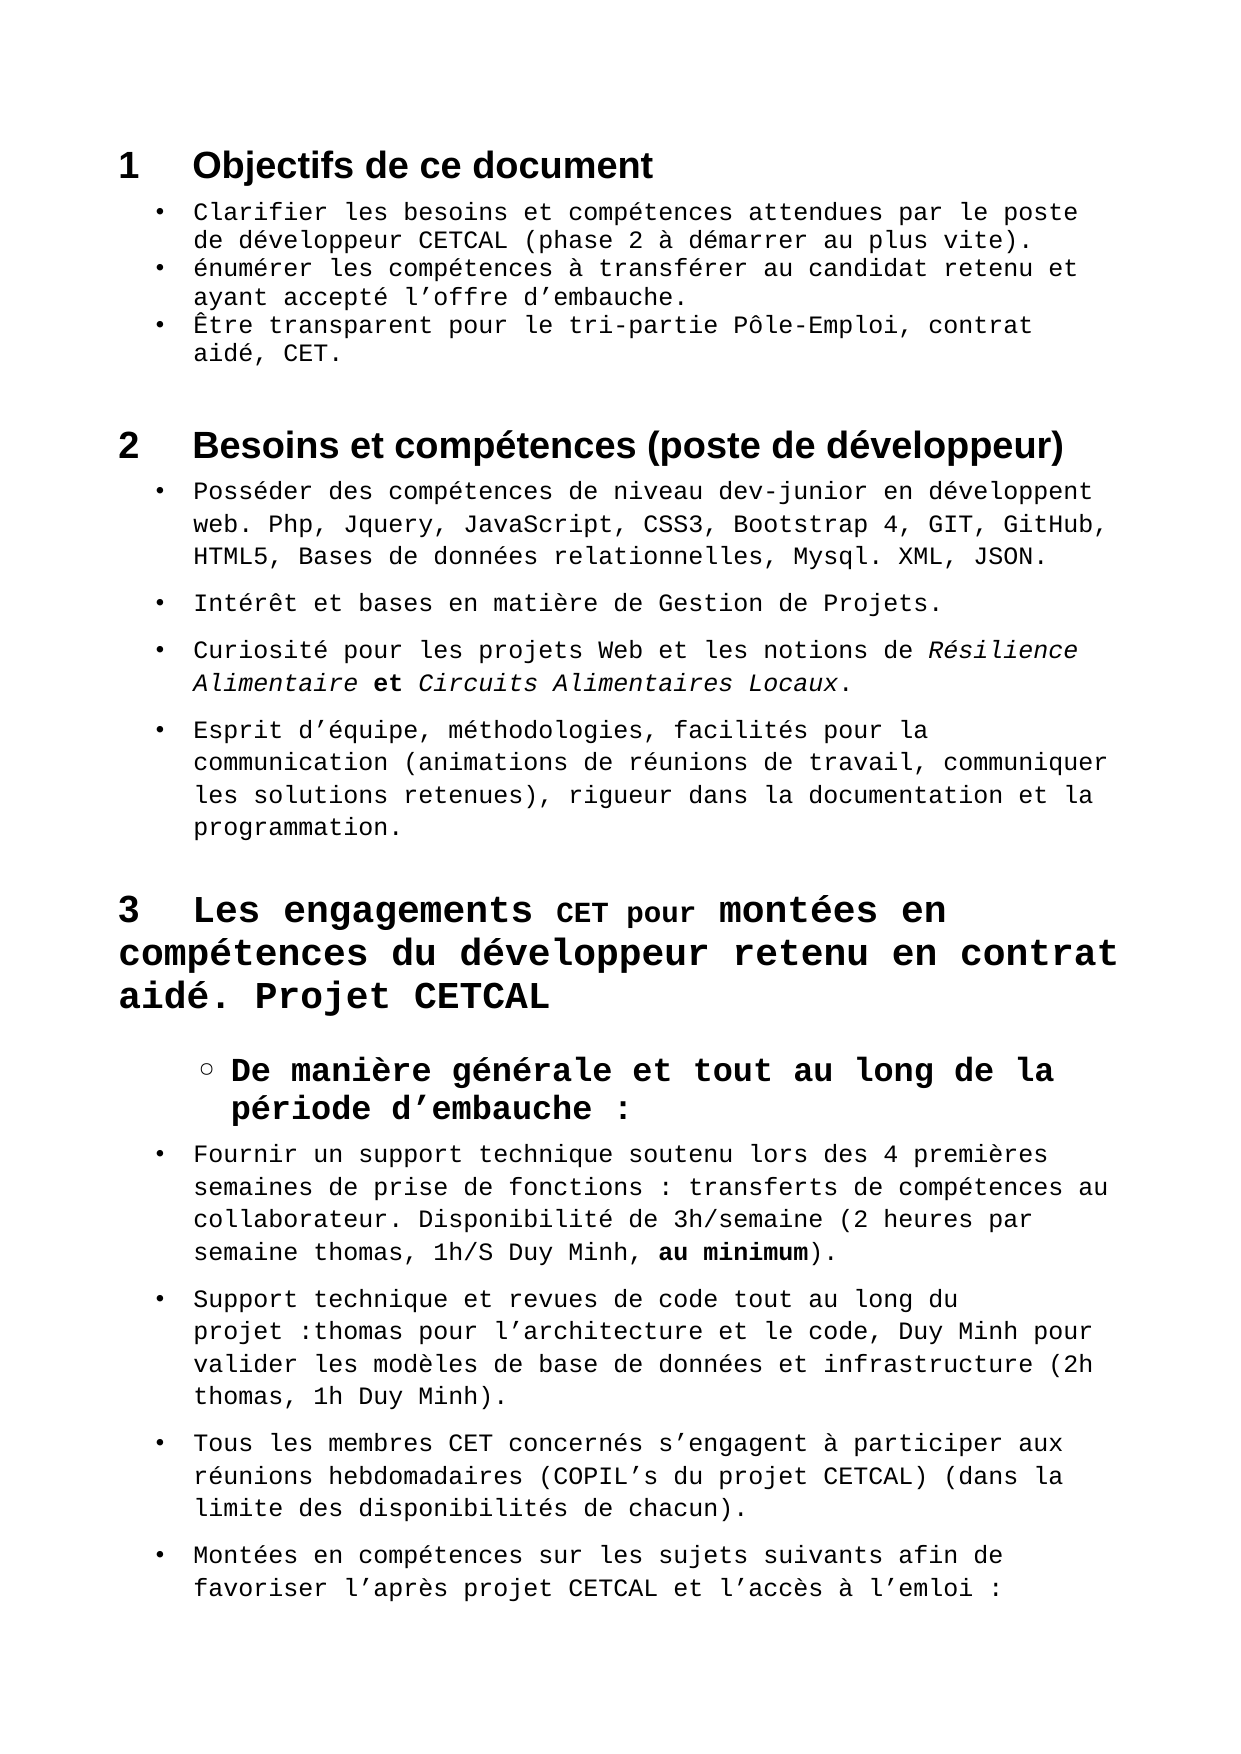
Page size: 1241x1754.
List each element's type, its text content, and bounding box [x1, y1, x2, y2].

subtitle Objectifs de ce document [118, 143, 1122, 187]
list Tous les membres CET concernés s’engagent à participer aux réunions hebdomadaires (COPIL’s du projet CETCAL) (dans la limite des disponibilités de chacun). [156, 1431, 1122, 1524]
list Support technique et revues de code tout au long du projet :thomas pour l’architecture et le code, Duy Minh pour valider les modèles de base de données et infrastructure (2h thomas, 1h Duy Minh). [156, 1286, 1122, 1412]
list Esprit d’équipe, méthodologies, facilités pour la communication (animations de réunions de travail, communiquer les solutions retenues), rigueur dans la documentation et la programmation. [156, 717, 1122, 843]
subtitle Besoins et compétences (poste de développeur) [118, 423, 1122, 466]
list Être transparent pour le tri-partie Pôle-Emploi, contrat aidé, CET. [156, 313, 1122, 369]
list Fournir un support technique soutenu lors des 4 premières semaines de prise de fonctions : transferts de compétences au collaborateur. Disponibilité de 3h/semaine (2 heures par semaine thomas, 1h/S Duy Minh, au minimum). [156, 1142, 1122, 1268]
list Intérêt et bases en matière de Gestion de Projets. [156, 591, 1122, 619]
list Curiosité pour les projets Web et les notions de Résilience Alimentaire et Circuits Alimentaires Locaux. [156, 638, 1122, 699]
list Clarifier les besoins et compétences attendues par le poste de développeur CETCAL (phase 2 à démarrer au plus vite). [156, 199, 1122, 256]
list énumérer les compétences à transférer au candidat retenu et ayant accepté l’offre d’embauche. [156, 256, 1122, 313]
list Posséder des compétences de niveau dev-junior en développent web. Php, Jquery, JavaScript, CSS3, Bootstrap 4, GIT, GitHub, HTML5, Bases de données relationnelles, Mysql. XML, JSON. [156, 479, 1122, 572]
subtitle Les engagements CET pour montées en compétences du développeur retenu en contrat aidé. Projet CETCAL [118, 887, 1122, 1020]
subtitle De manière générale et tout au long de la période d’embauche : [193, 1053, 1122, 1129]
list Montées en compétences sur les sujets suivants afin de favoriser l’après projet CETCAL et l’accès à l’emloi : [156, 1543, 1122, 1604]
